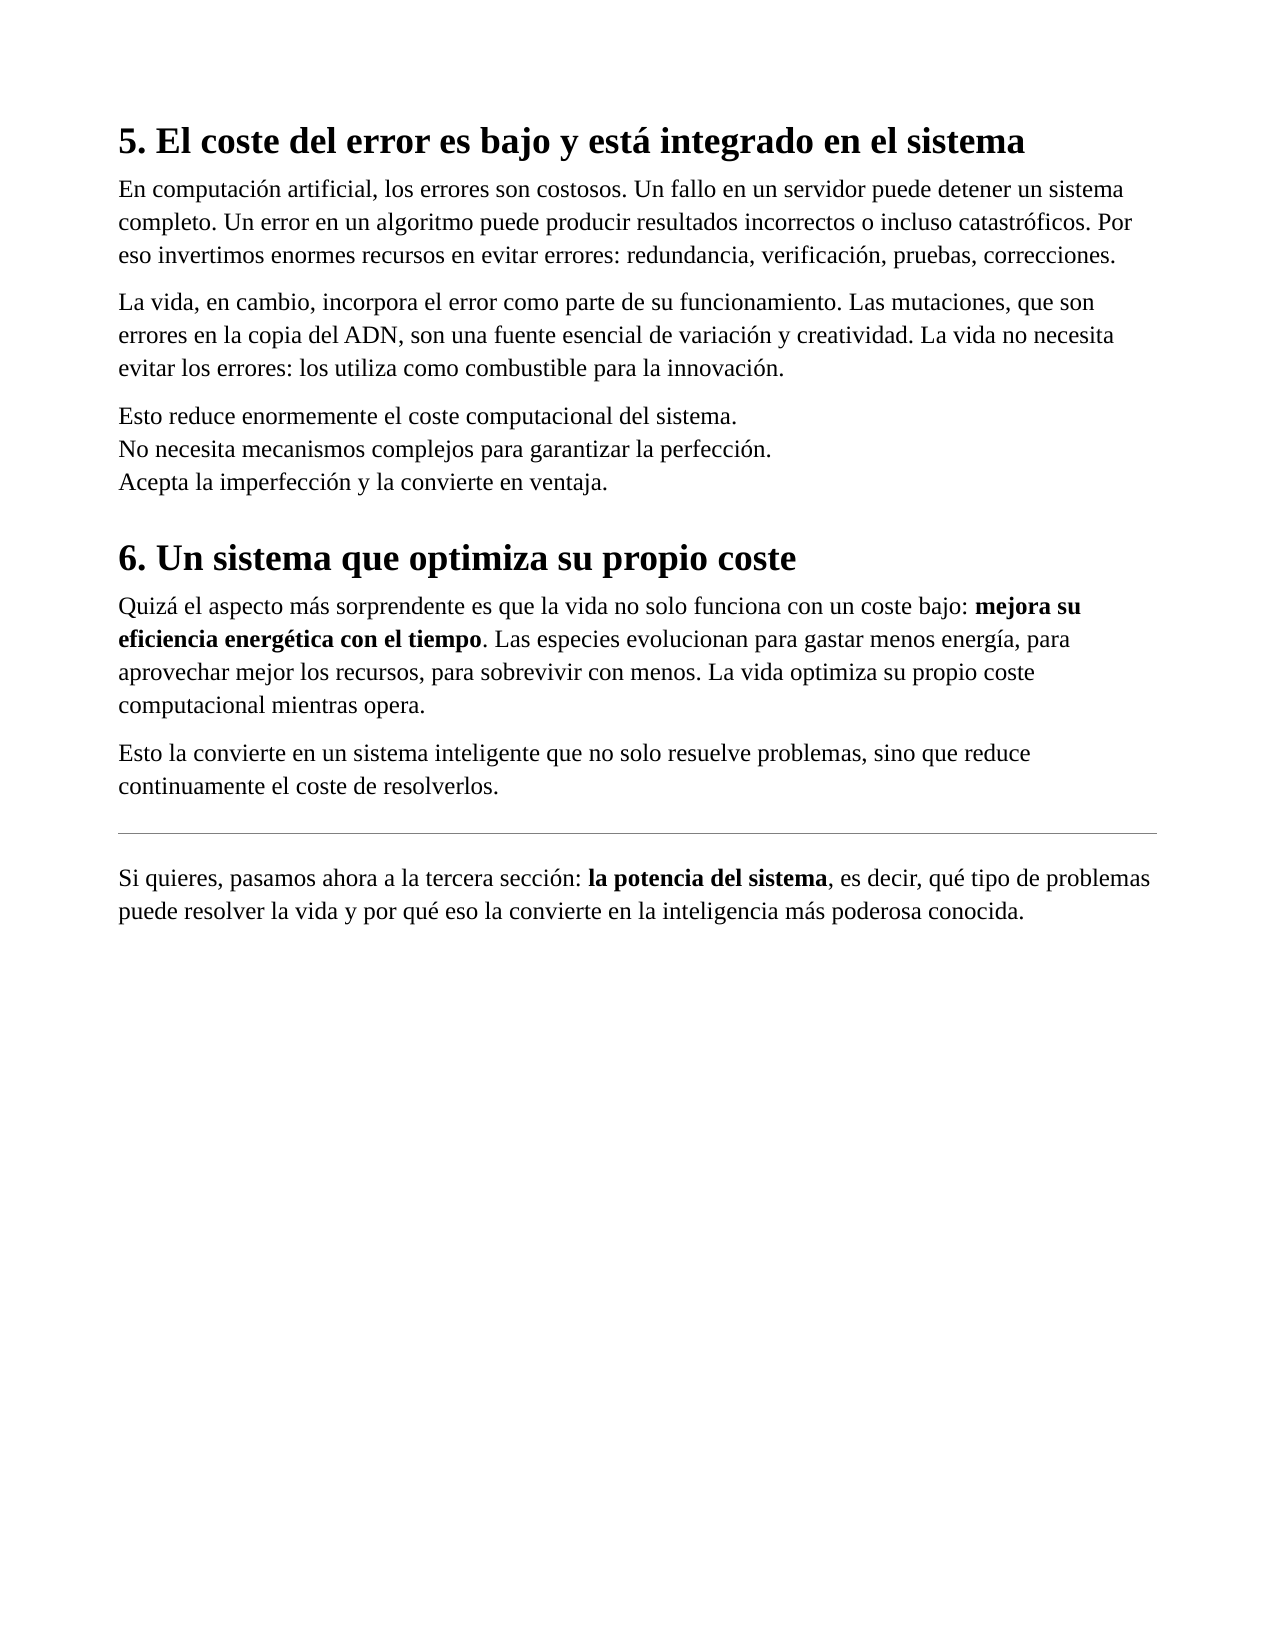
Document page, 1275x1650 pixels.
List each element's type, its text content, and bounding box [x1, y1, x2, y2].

text En computación artificial, los errores son costosos. Un fallo en un servidor puede detener un sistema completo. Un error en un algoritmo puede producir resultados incorrectos o incluso catastróficos. Por eso invertimos enormes recursos en evitar errores: redundancia, verificación, pruebas, correcciones. [118, 174, 1157, 268]
text Si quieres, pasamos ahora a la tercera sección: la potencia del sistema, es decir, qué tipo de problemas puede resolver la vida y por qué eso la convierte en la inteligencia más poderosa conocida. [118, 863, 1157, 924]
text Quizá el aspecto más sorprendente es que la vida no solo funciona con un coste bajo: mejora su eficiencia energética con el tiempo. Las especies evolucionan para gastar menos energía, para aprovechar mejor los recursos, para sobrevivir con menos. La vida optimiza su propio coste computacional mientras opera. [118, 591, 1157, 719]
text Esto la convierte en un sistema inteligente que no solo resuelve problemas, sino que reduce continuamente el coste de resolverlos. [118, 738, 1157, 799]
text La vida, en cambio, incorpora el error como parte de su funcionamiento. Las mutaciones, que son errores en la copia del ADN, son una fuente esencial de variación y creatividad. La vida no necesita evitar los errores: los utiliza como combustible para la innovación. [118, 287, 1157, 382]
text Esto reduce enormemente el coste computacional del sistema. No necesita mecanismos complejos para garantizar la perfección. Acepta la imperfección y la convierte en ventaja. [118, 401, 1157, 496]
subtitle 6. Un sistema que optimiza su propio coste [118, 536, 1157, 579]
subtitle 5. El coste del error es bajo y está integrado en el sistema [118, 118, 1157, 161]
